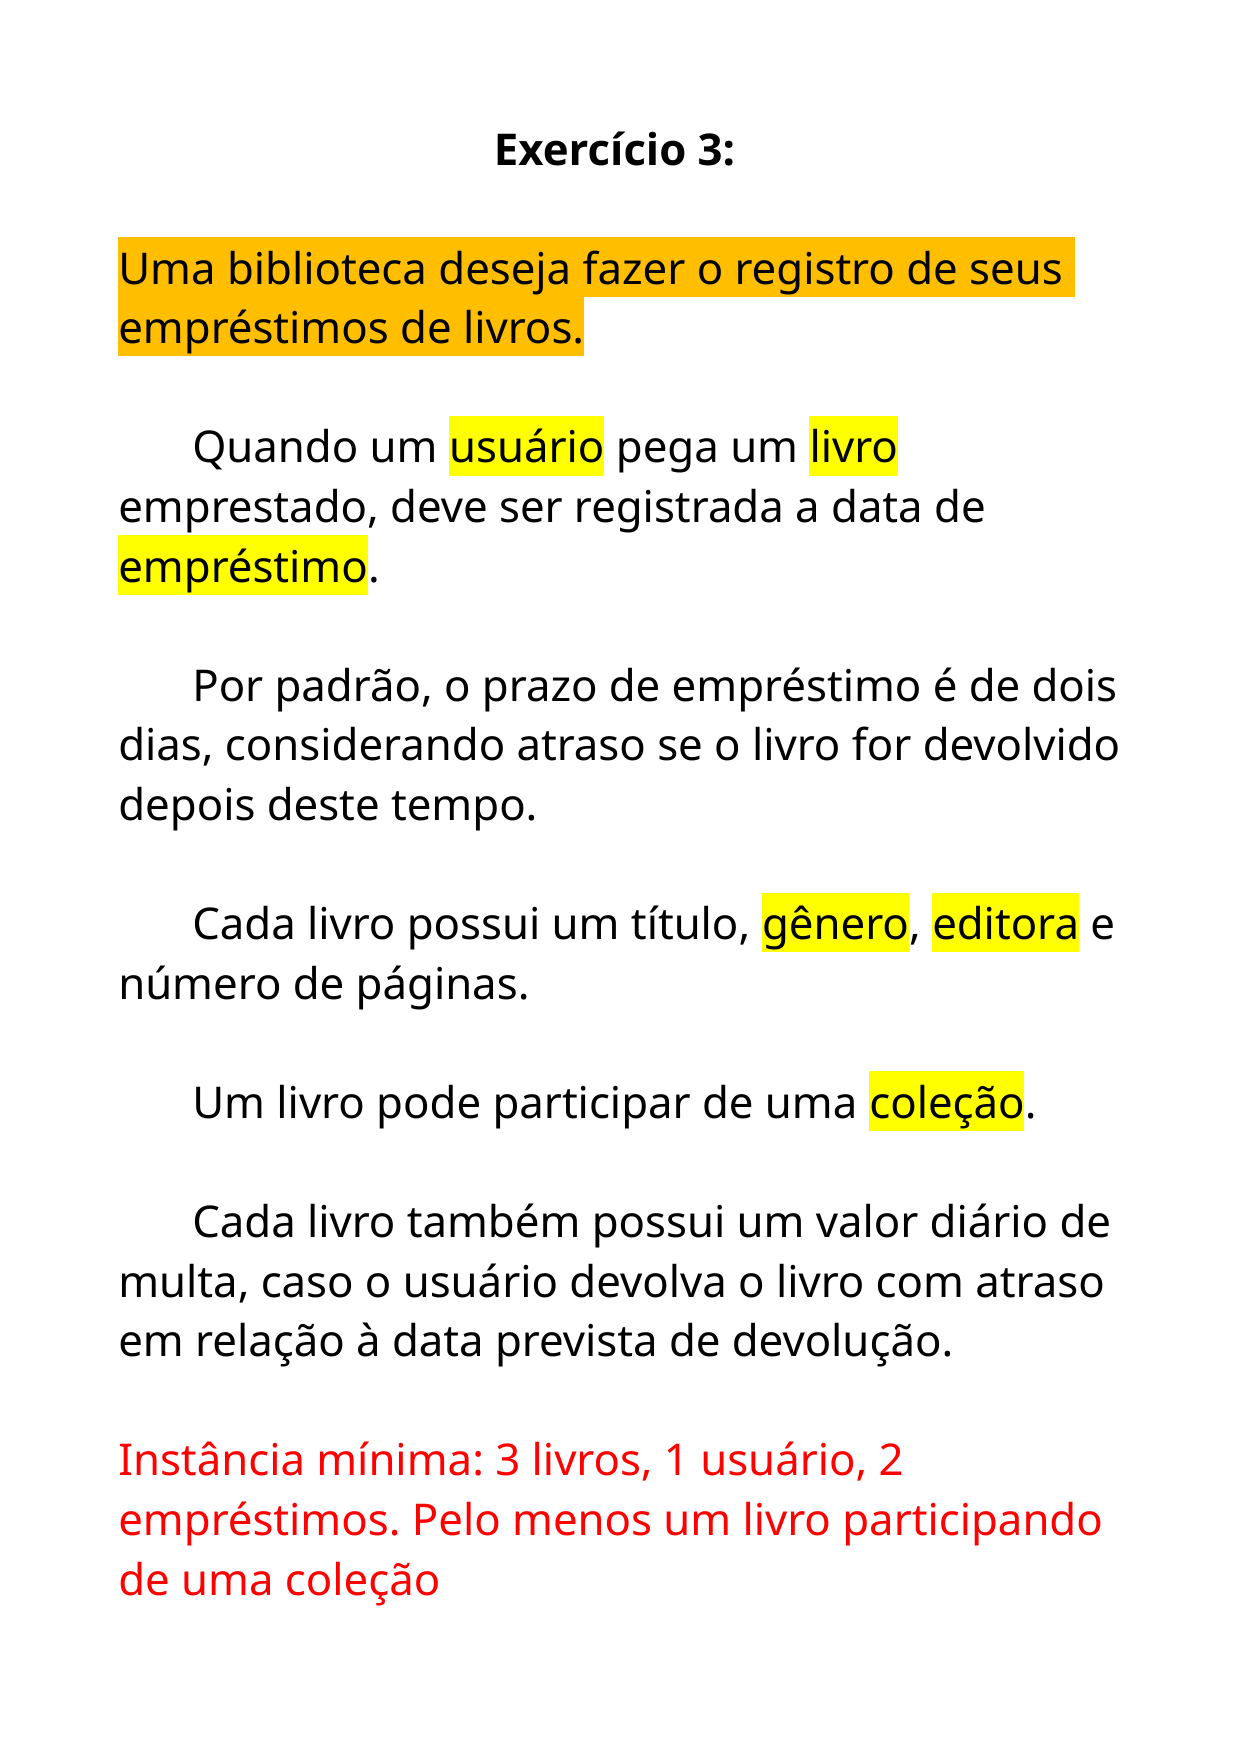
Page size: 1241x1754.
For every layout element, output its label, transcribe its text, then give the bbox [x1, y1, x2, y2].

text Cada livro também possui um valor diário de multa, caso o usuário devolva o livro com atraso em relação à data prevista de devolução. [118, 1191, 1122, 1369]
text Uma biblioteca deseja fazer o registro de seus empréstimos de livros. [118, 237, 1122, 356]
text Cada livro possui um título, gênero, editora e número de páginas. [118, 833, 1122, 1012]
text Quando um usuário pega um livro emprestado, deve ser registrada a data de empréstimo. [118, 416, 1122, 595]
text Por padrão, o prazo de empréstimo é de dois dias, considerando atraso se o livro for devolvido depois deste tempo. [118, 654, 1122, 833]
text Instância mínima: 3 livros, 1 usuário, 2 empréstimos. Pelo menos um livro participando de uma coleção [118, 1369, 1122, 1608]
text Um livro pode participar de uma coleção. [118, 1071, 1122, 1131]
text Exercício 3: [118, 118, 1122, 178]
